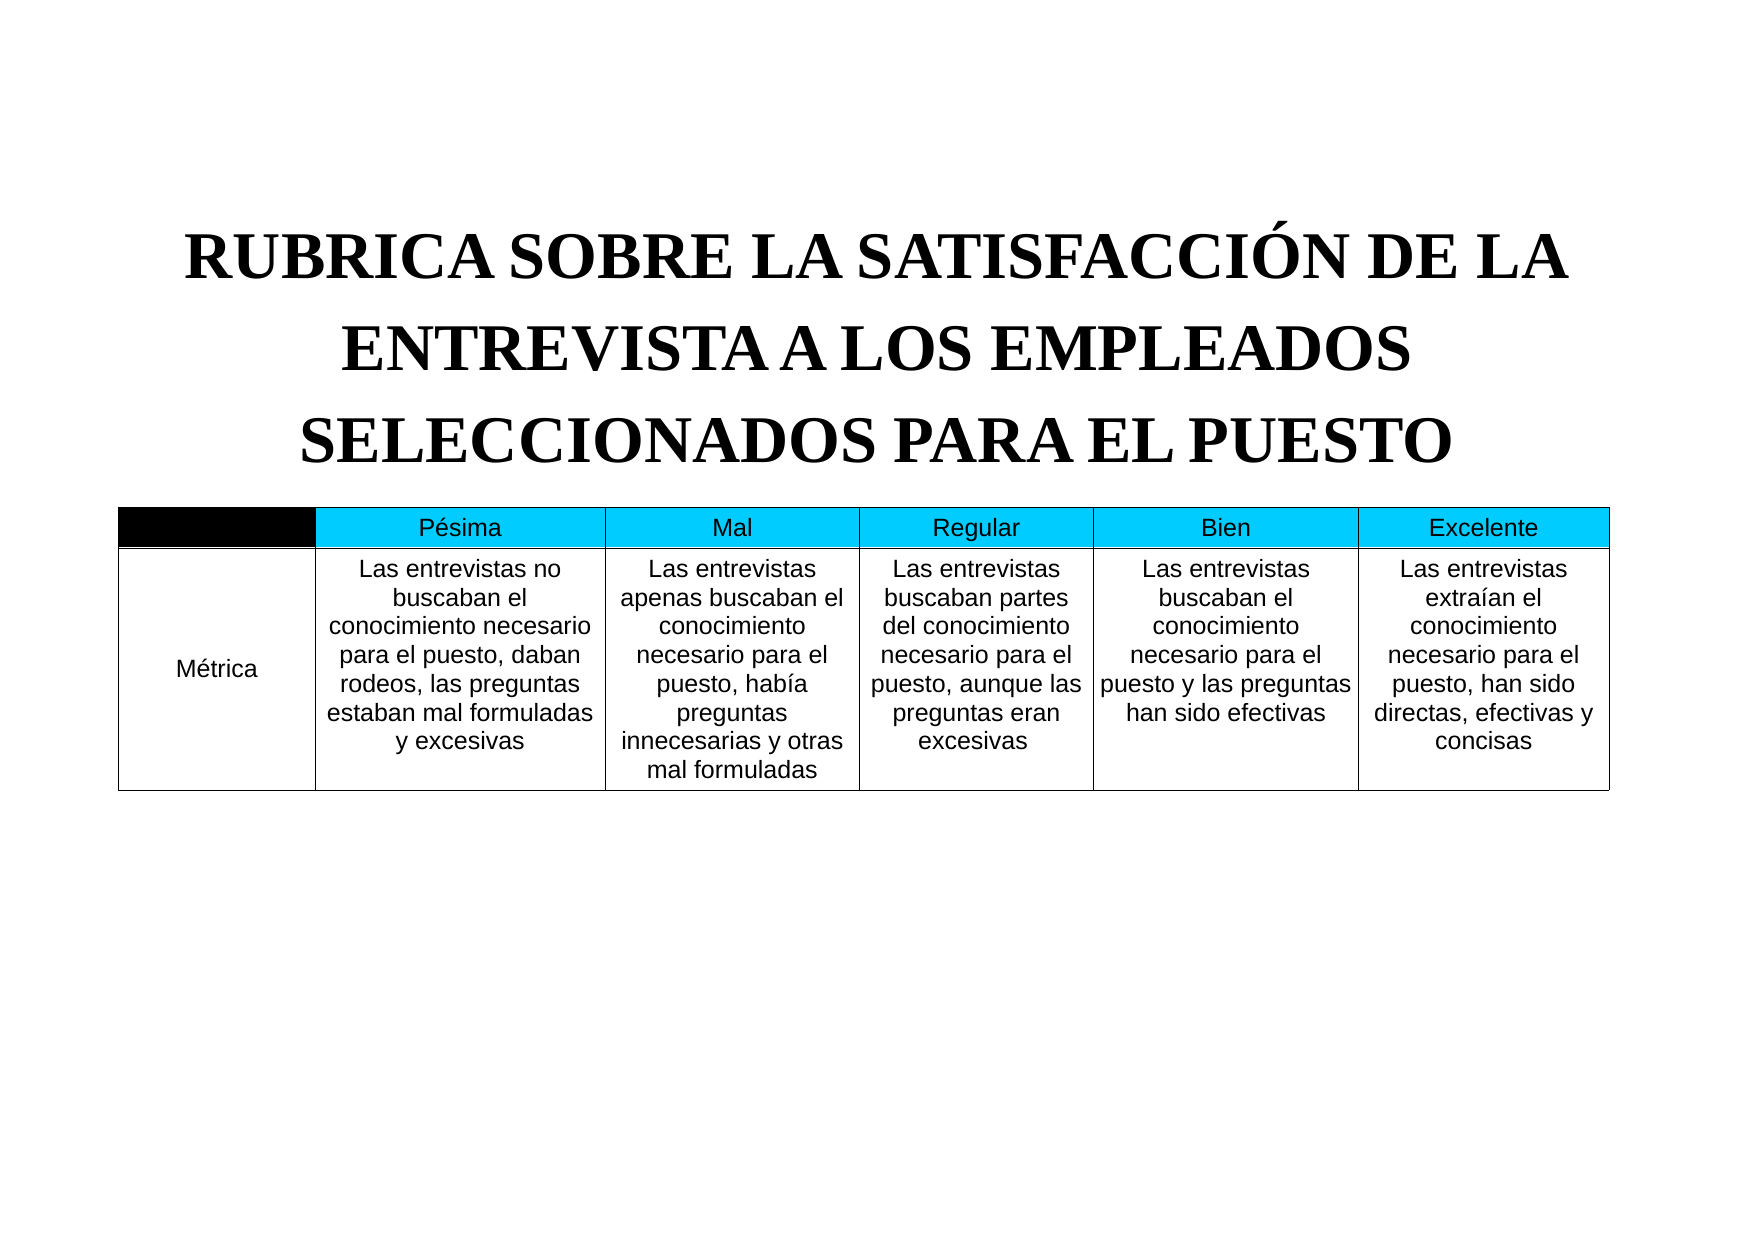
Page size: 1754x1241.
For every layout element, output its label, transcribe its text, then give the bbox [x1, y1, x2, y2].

table_cell Las entrevistas no buscaban el conocimiento necesario para el puesto, daban rodeos, las preguntas estaban mal formuladas y excesivas [316, 549, 605, 789]
table_header [119, 508, 315, 547]
table_header Pésima [316, 508, 605, 547]
table_cell Métrica [119, 549, 315, 789]
text RUBRICA SOBRE LA SATISFACCIÓN DE LA ENTREVISTA A LOS EMPLEADOS SELECCIONADOS PARA EL PUESTO [118, 216, 1636, 477]
table_header Mal [606, 508, 859, 547]
table_cell Las entrevistas buscaban el conocimiento necesario para el puesto y las preguntas han sido efectivas [1094, 549, 1358, 789]
table_cell Las entrevistas buscaban partes del conocimiento necesario para el puesto, aunque las preguntas eran excesivas [860, 549, 1093, 789]
table_cell Las entrevistas apenas buscaban el conocimiento necesario para el puesto, había preguntas innecesarias y otras mal formuladas [606, 549, 859, 789]
table_cell Las entrevistas extraían el conocimiento necesario para el puesto, han sido directas, efectivas y concisas [1359, 549, 1609, 789]
table_header Excelente [1359, 508, 1609, 547]
table_header Regular [860, 508, 1093, 547]
table_header Bien [1094, 508, 1358, 547]
